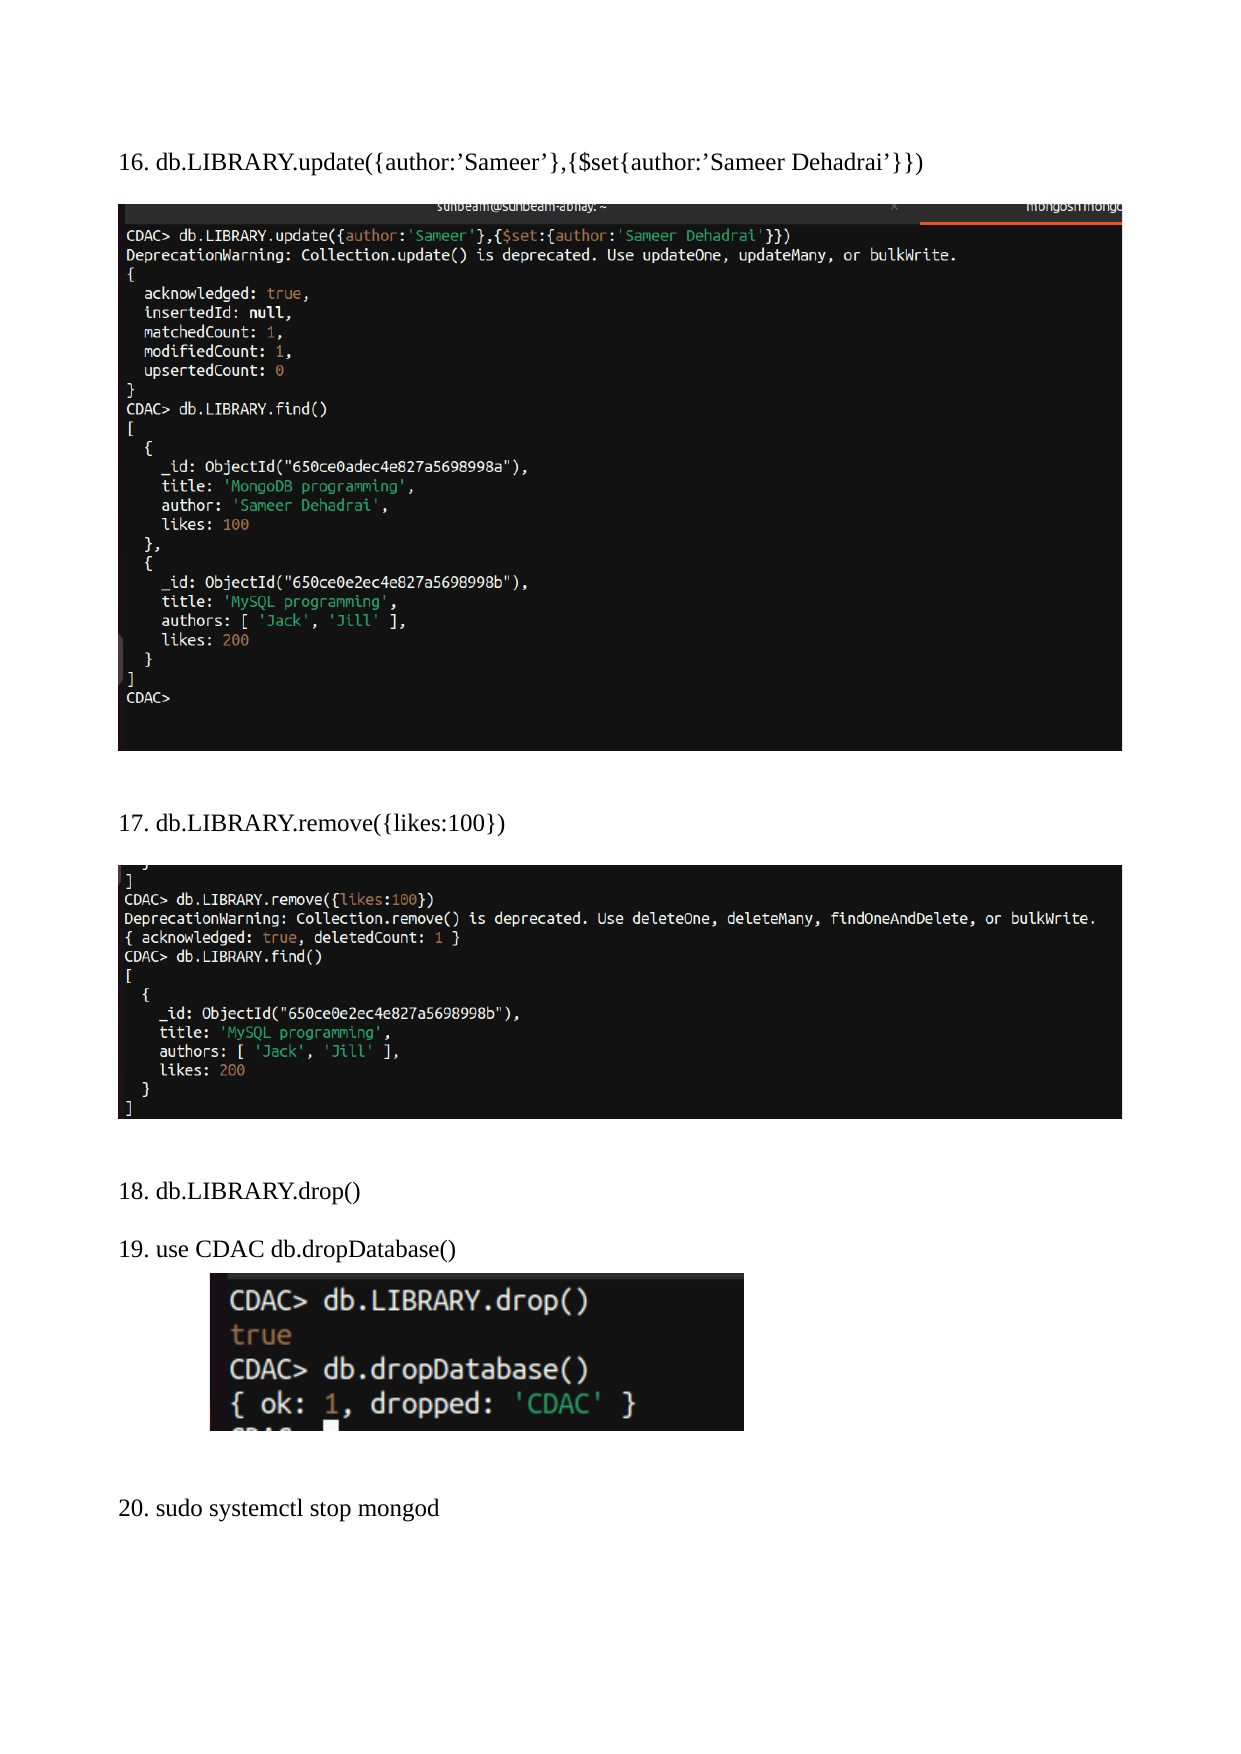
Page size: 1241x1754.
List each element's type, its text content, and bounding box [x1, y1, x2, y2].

text 18. db.LIBRARY.drop() [118, 1176, 1122, 1205]
text 20. sudo systemctl stop mongod [118, 1493, 1122, 1521]
picture [118, 204, 1123, 751]
picture [209, 1273, 744, 1431]
text 19. use CDAC db.dropDatabase() [118, 1234, 1122, 1263]
text 16. db.LIBRARY.update({author:’Sameer’},{$set{author:’Sameer Dehadrai’}}) [118, 147, 1122, 176]
picture [118, 865, 1123, 1119]
text 17. db.LIBRARY.remove({likes:100}) [118, 808, 1122, 837]
